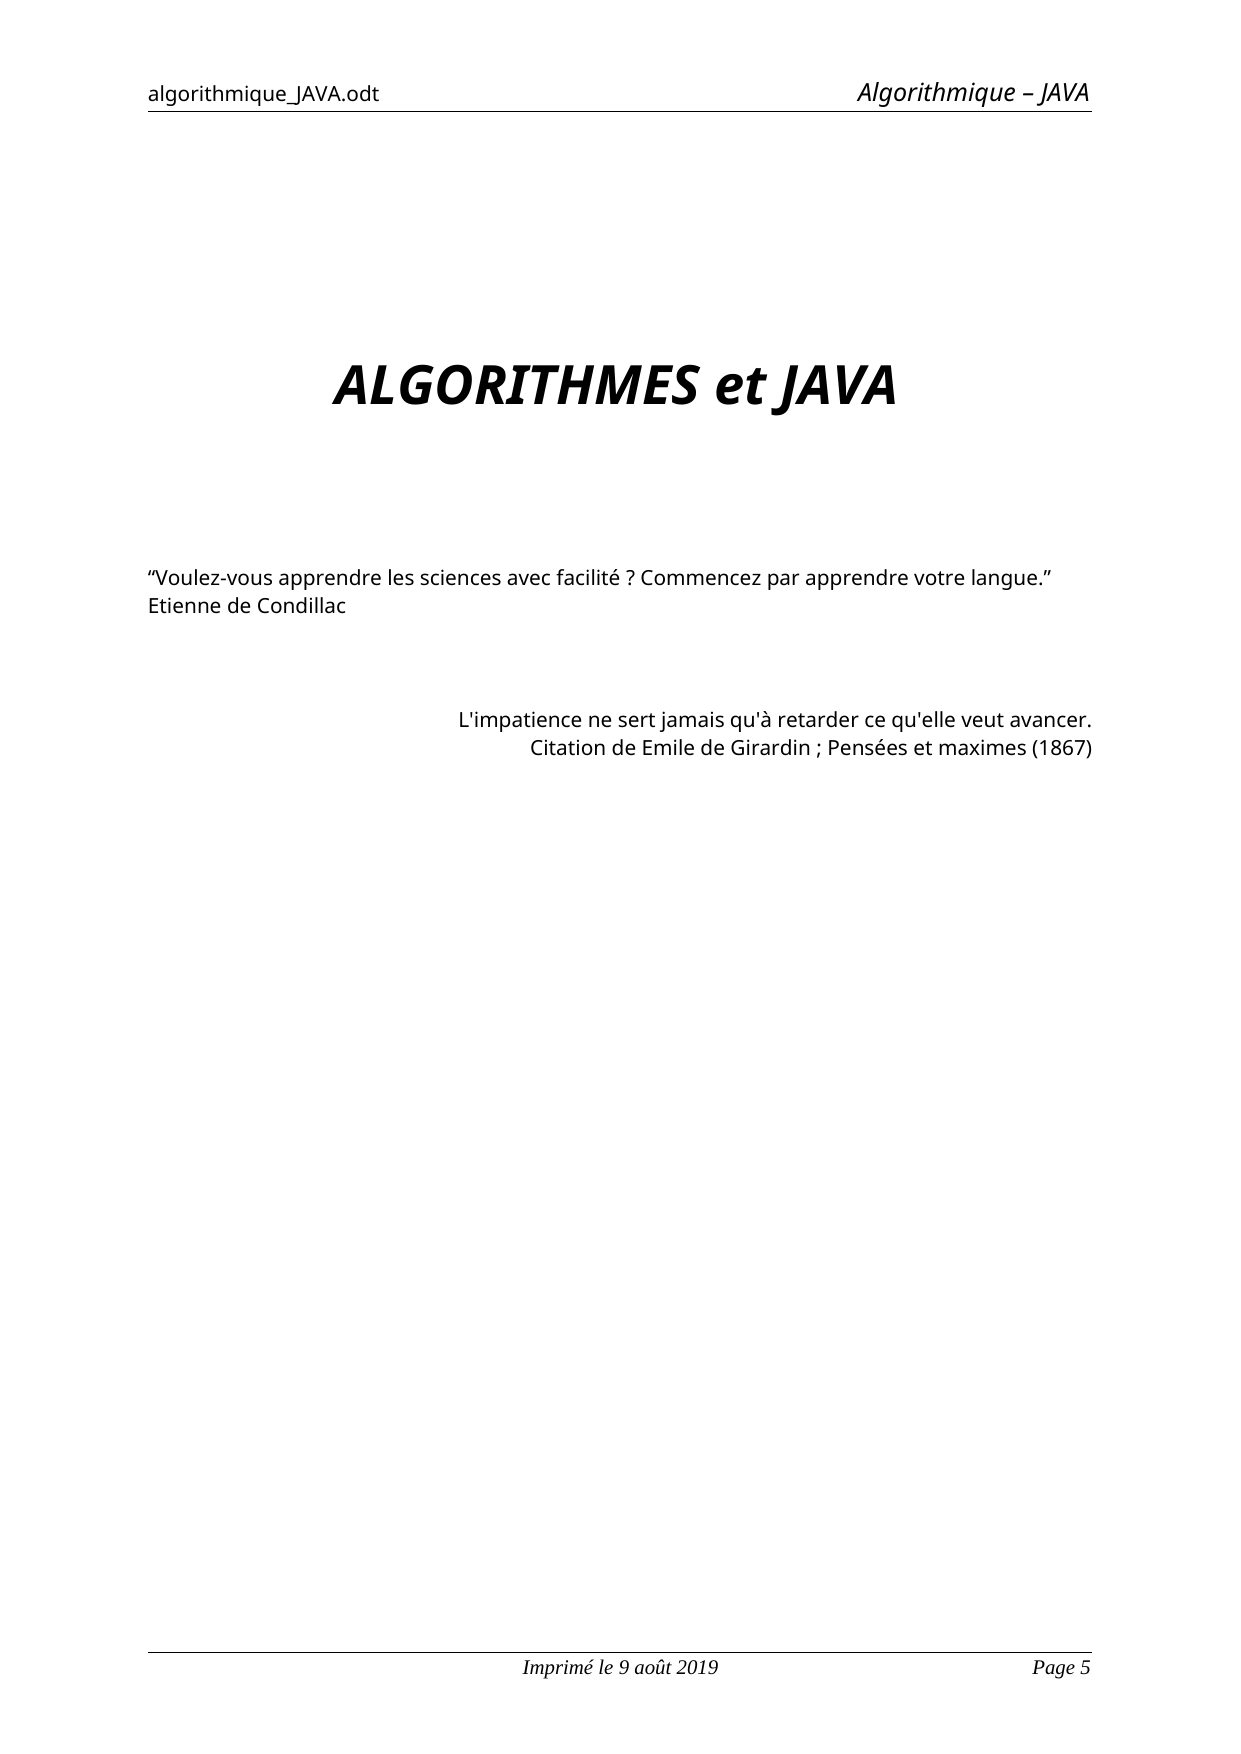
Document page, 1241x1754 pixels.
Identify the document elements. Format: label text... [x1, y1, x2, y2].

text L'impatience ne sert jamais qu'à retarder ce qu'elle veut avancer. [148, 705, 1092, 733]
text “Voulez-vous apprendre les sciences avec facilité ? Commencez par apprendre votre langue.” [148, 563, 1092, 591]
text ALGORITHMES et JAVA [148, 347, 1092, 421]
text Etienne de Condillac [148, 591, 1092, 619]
text Citation de Emile de Girardin ; Pensées et maximes (1867) [148, 733, 1092, 762]
